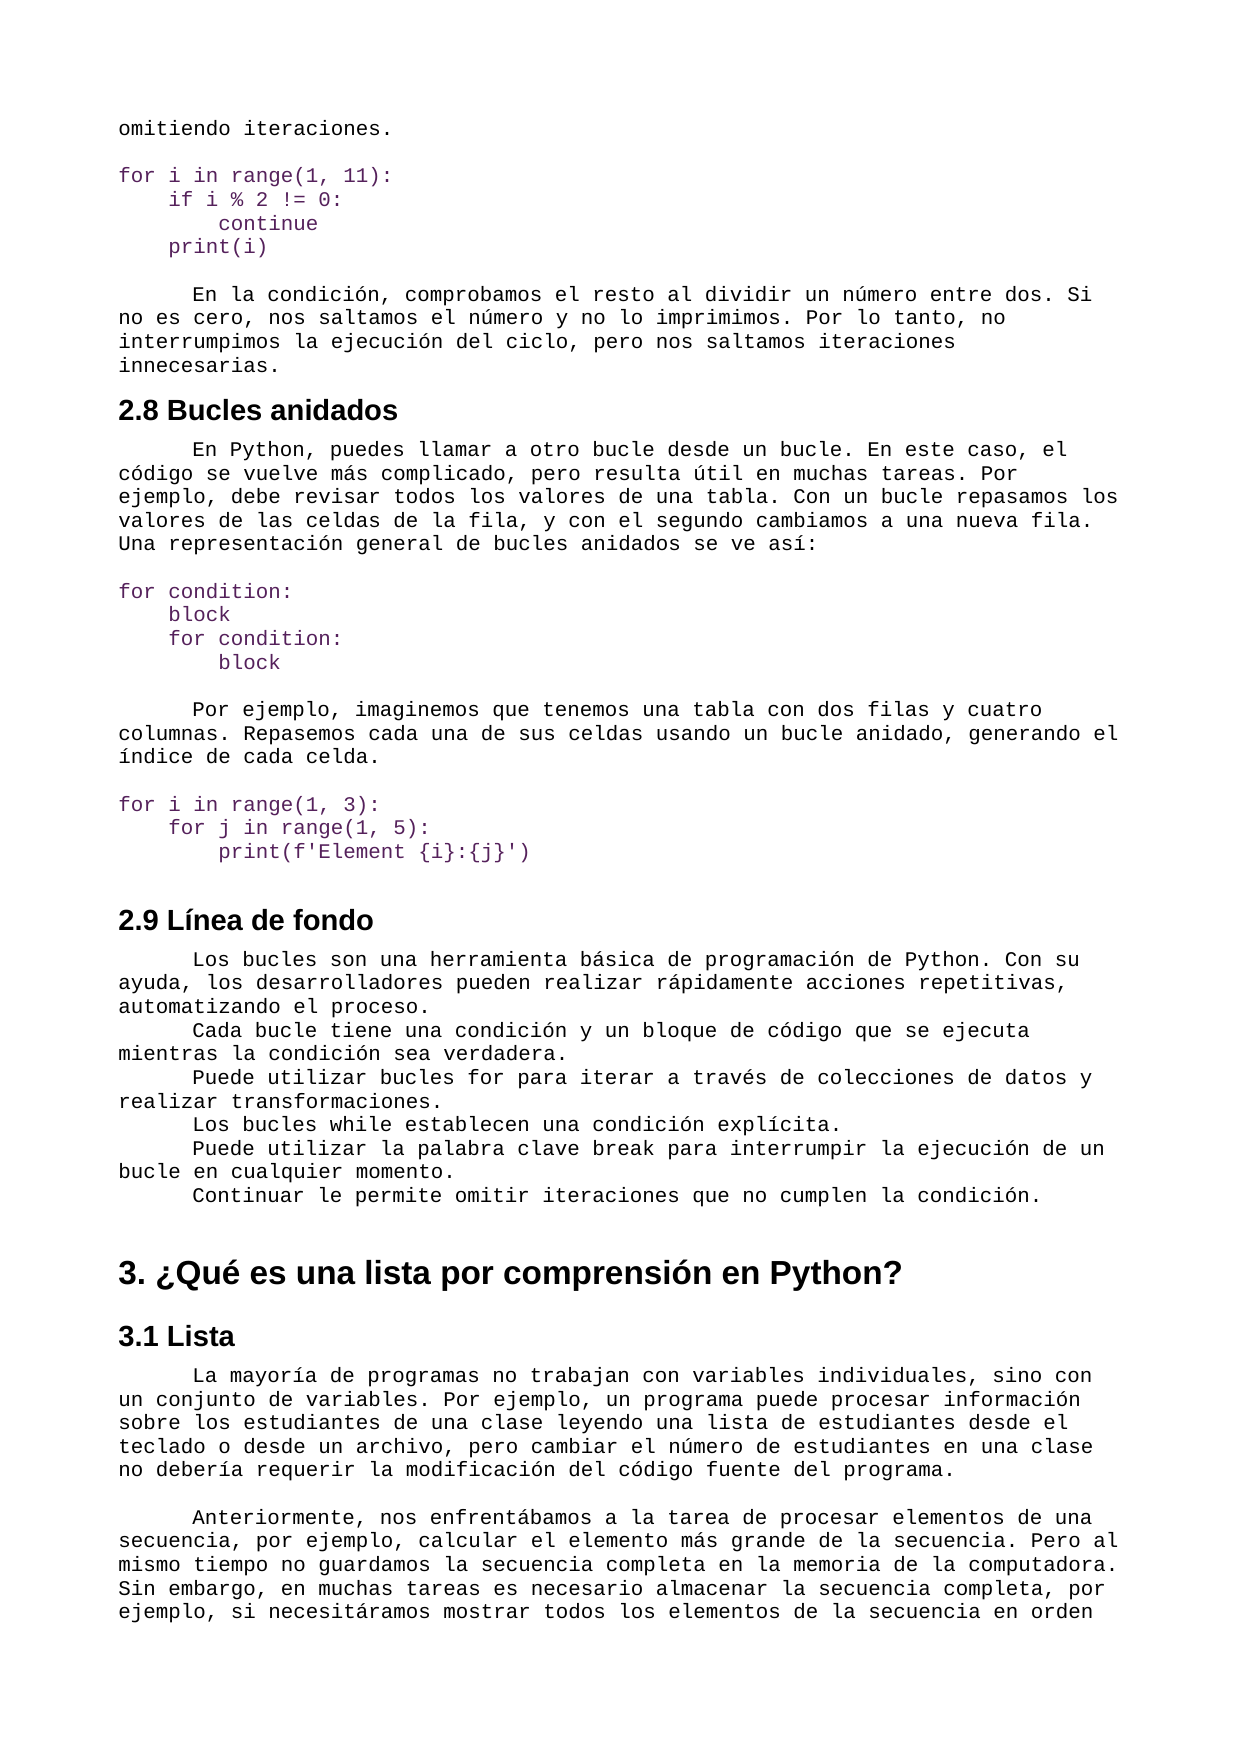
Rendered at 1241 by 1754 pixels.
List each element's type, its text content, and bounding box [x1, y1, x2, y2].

text block [118, 604, 1122, 628]
text Por ejemplo, imaginemos que tenemos una tabla con dos filas y cuatro columnas. Repasemos cada una de sus celdas usando un bucle anidado, generando el índice de cada celda. [118, 699, 1122, 770]
text En la condición, comprobamos el resto al dividir un número entre dos. Si no es cero, nos saltamos el número y no lo imprimimos. Por lo tanto, no interrumpimos la ejecución del ciclo, pero nos saltamos iteraciones innecesarias. [118, 284, 1122, 378]
text Los bucles while establecen una condición explícita. [118, 1114, 1122, 1138]
text La mayoría de programas no trabajan con variables individuales, sino con un conjunto de variables. Por ejemplo, un programa puede procesar información sobre los estudiantes de una clase leyendo una lista de estudiantes desde el teclado o desde un archivo, pero cambiar el número de estudiantes en una clase no debería requerir la modificación del código fuente del programa. [118, 1365, 1122, 1483]
text Puede utilizar la palabra clave break para interrumpir la ejecución de un bucle en cualquier momento. [118, 1138, 1122, 1185]
subtitle 3. ¿Qué es una lista por comprensión en Python? [118, 1253, 1122, 1292]
text for condition: [118, 581, 1122, 604]
text Continuar le permite omitir iteraciones que no cumplen la condición. [118, 1185, 1122, 1209]
subtitle 2.9 Línea de fondo [118, 903, 1122, 936]
text for i in range(1, 3): [118, 793, 1122, 817]
text omitiendo iteraciones. [118, 118, 1122, 142]
text for i in range(1, 11): [118, 165, 1122, 189]
text En Python, puedes llamar a otro bucle desde un bucle. En este caso, el código se vuelve más complicado, pero resulta útil en muchas tareas. Por ejemplo, debe revisar todos los valores de una tabla. Con un bucle repasamos los valores de las celdas de la fila, y con el segundo cambiamos a una nueva fila. Una representación general de bucles anidados se ve así: [118, 439, 1122, 557]
subtitle 3.1 Lista [118, 1319, 1122, 1352]
text Puede utilizar bucles for para iterar a través de colecciones de datos y realizar transformaciones. [118, 1067, 1122, 1114]
text continue [118, 213, 1122, 236]
text for condition: [118, 628, 1122, 652]
text Los bucles son una herramienta básica de programación de Python. Con su ayuda, los desarrolladores pueden realizar rápidamente acciones repetitivas, automatizando el proceso. [118, 949, 1122, 1020]
subtitle 2.8 Bucles anidados [118, 393, 1122, 426]
text Anteriormente, nos enfrentábamos a la tarea de procesar elementos de una secuencia, por ejemplo, calcular el elemento más grande de la secuencia. Pero al mismo tiempo no guardamos la secuencia completa en la memoria de la computadora. Sin embargo, en muchas tareas es necesario almacenar la secuencia completa, por ejemplo, si necesitáramos mostrar todos los elementos de la secuencia en orden [118, 1507, 1122, 1625]
text for j in range(1, 5): [118, 817, 1122, 841]
text print(f'Element {i}:{j}') [118, 841, 1122, 864]
text if i % 2 != 0: [118, 189, 1122, 213]
text print(i) [118, 236, 1122, 260]
text Cada bucle tiene una condición y un bloque de código que se ejecuta mientras la condición sea verdadera. [118, 1020, 1122, 1067]
text block [118, 652, 1122, 675]
